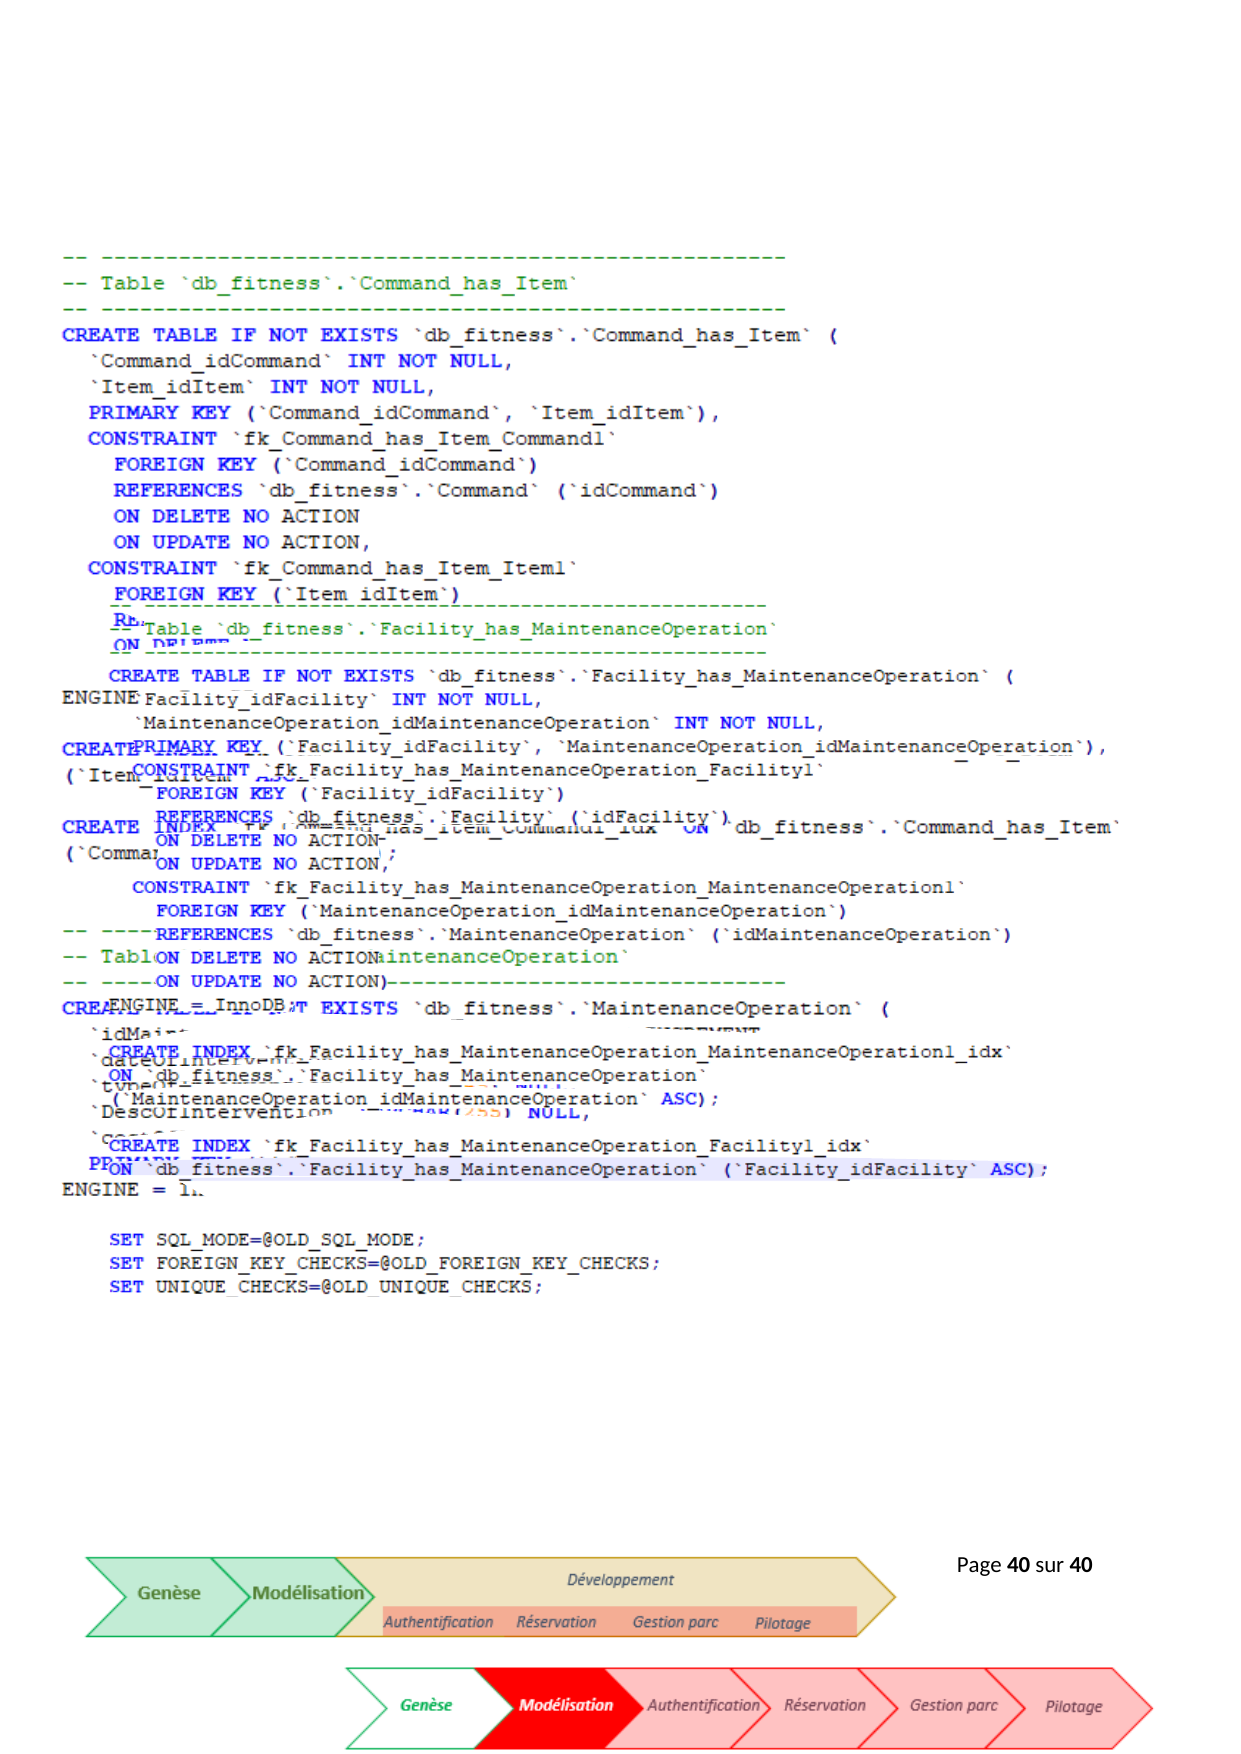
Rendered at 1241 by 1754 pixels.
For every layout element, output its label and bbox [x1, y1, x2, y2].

picture [168, 547, 1138, 1300]
picture [82, 1553, 899, 1643]
picture [339, 1662, 1156, 1754]
